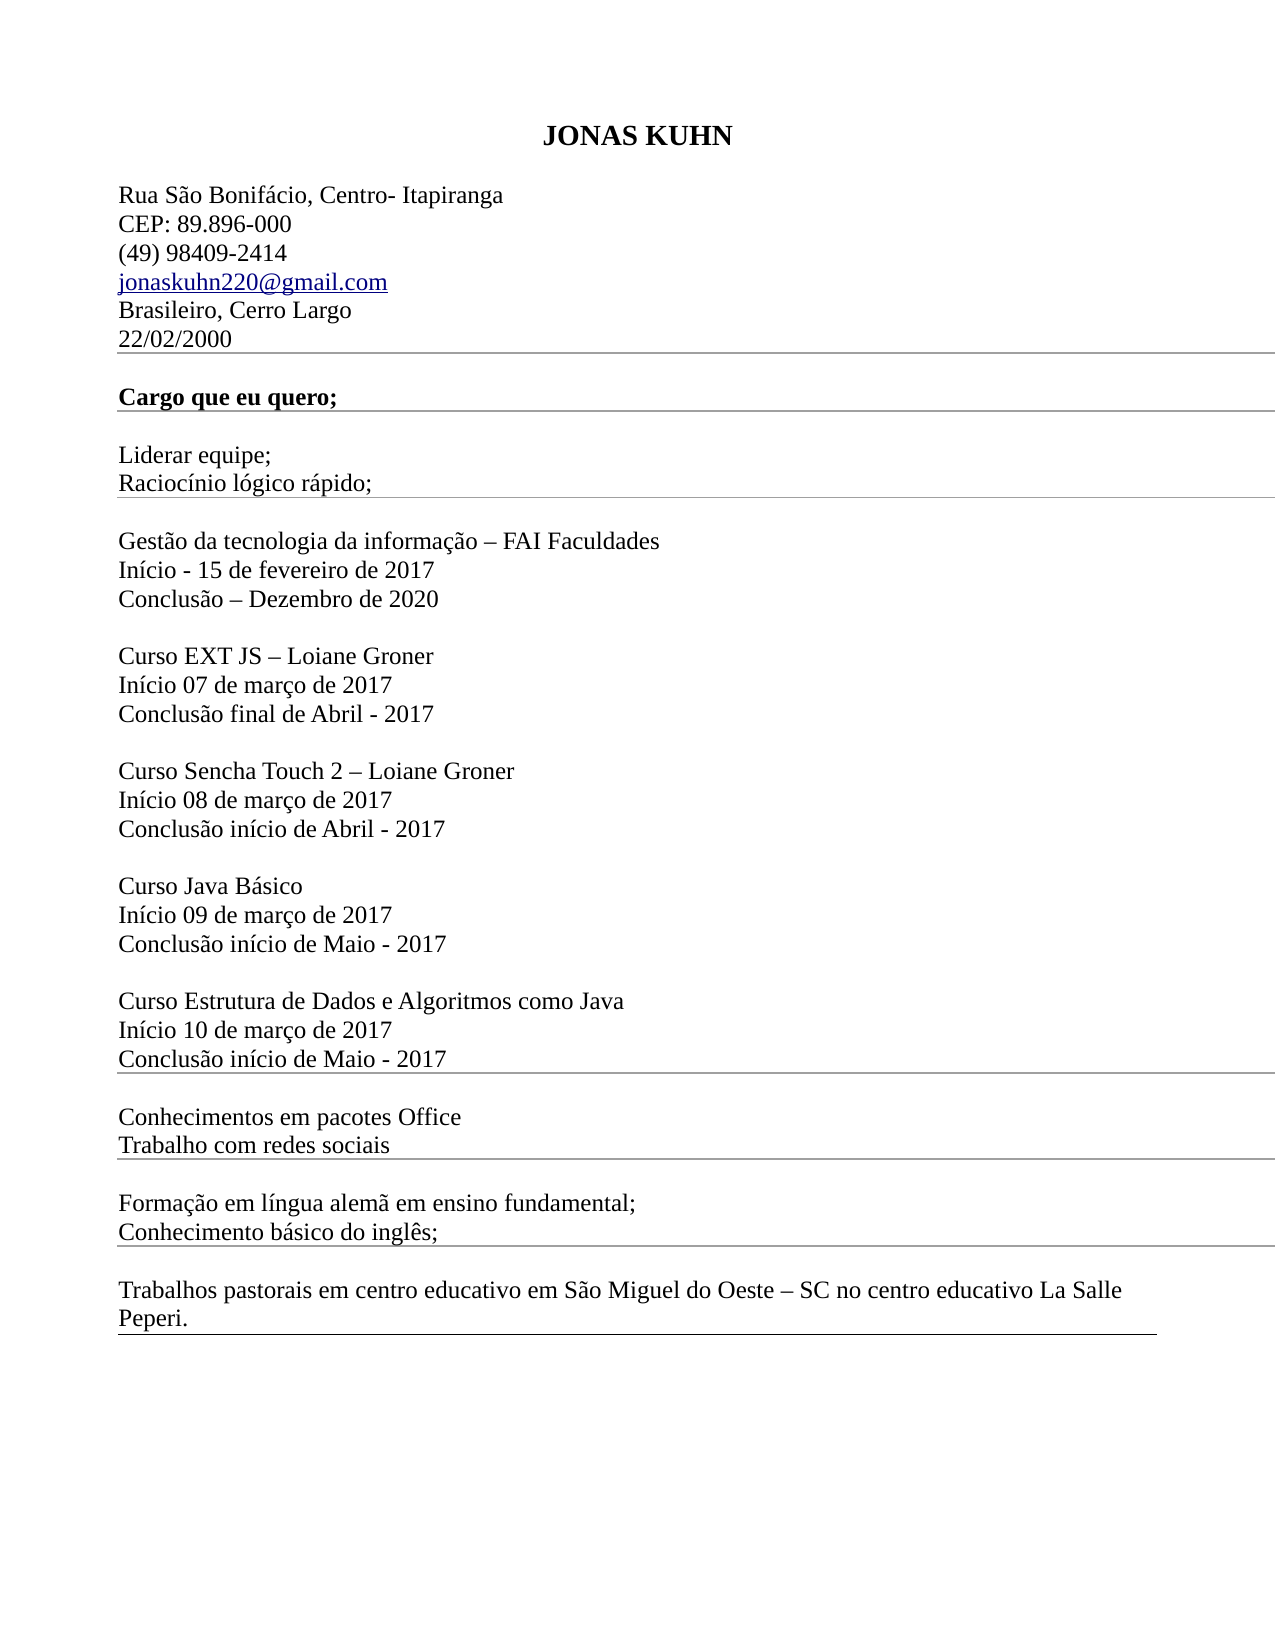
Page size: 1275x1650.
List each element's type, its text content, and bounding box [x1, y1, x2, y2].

text Rua São Bonifácio, Centro- Itapiranga [118, 180, 1157, 209]
text Curso Java Básico [118, 871, 1157, 900]
text Início 09 de março de 2017 [118, 900, 1157, 929]
text Conhecimentos em pacotes Office [118, 1102, 1157, 1130]
text Cargo que eu quero; [118, 382, 1157, 410]
text Curso Sencha Touch 2 – Loiane Groner [118, 756, 1157, 785]
text Gestão da tecnologia da informação – FAI Faculdades [118, 526, 1157, 555]
text (49) 98409-2414 [118, 238, 1157, 267]
text Início 07 de março de 2017 [118, 670, 1157, 699]
text Conhecimento básico do inglês; [118, 1217, 1157, 1245]
text CEP: 89.896-000 [118, 209, 1157, 238]
text jonaskuhn220@gmail.com [118, 267, 1157, 295]
text Trabalho com redes sociais [118, 1130, 1157, 1158]
text Início 10 de março de 2017 [118, 1015, 1157, 1044]
text 22/02/2000 [118, 324, 1157, 352]
text Brasileiro, Cerro Largo [118, 295, 1157, 324]
text Início - 15 de fevereiro de 2017 [118, 555, 1157, 584]
text Conclusão início de Maio - 2017 [118, 1044, 1157, 1072]
text Formação em língua alemã em ensino fundamental; [118, 1188, 1157, 1217]
text Conclusão final de Abril - 2017 [118, 699, 1157, 728]
text Conclusão início de Abril - 2017 [118, 814, 1157, 843]
text Conclusão início de Maio - 2017 [118, 929, 1157, 958]
text JONAS KUHN [118, 118, 1157, 152]
text Início 08 de março de 2017 [118, 785, 1157, 814]
text Raciocínio lógico rápido; [118, 468, 1157, 497]
text Curso EXT JS – Loiane Groner [118, 641, 1157, 670]
text Curso Estrutura de Dados e Algoritmos como Java [118, 986, 1157, 1015]
text Trabalhos pastorais em centro educativo em São Miguel do Oeste – SC no centro educativo La Salle Peperi. [118, 1275, 1157, 1334]
text Liderar equipe; [118, 440, 1157, 468]
text Conclusão – Dezembro de 2020 [118, 584, 1157, 613]
